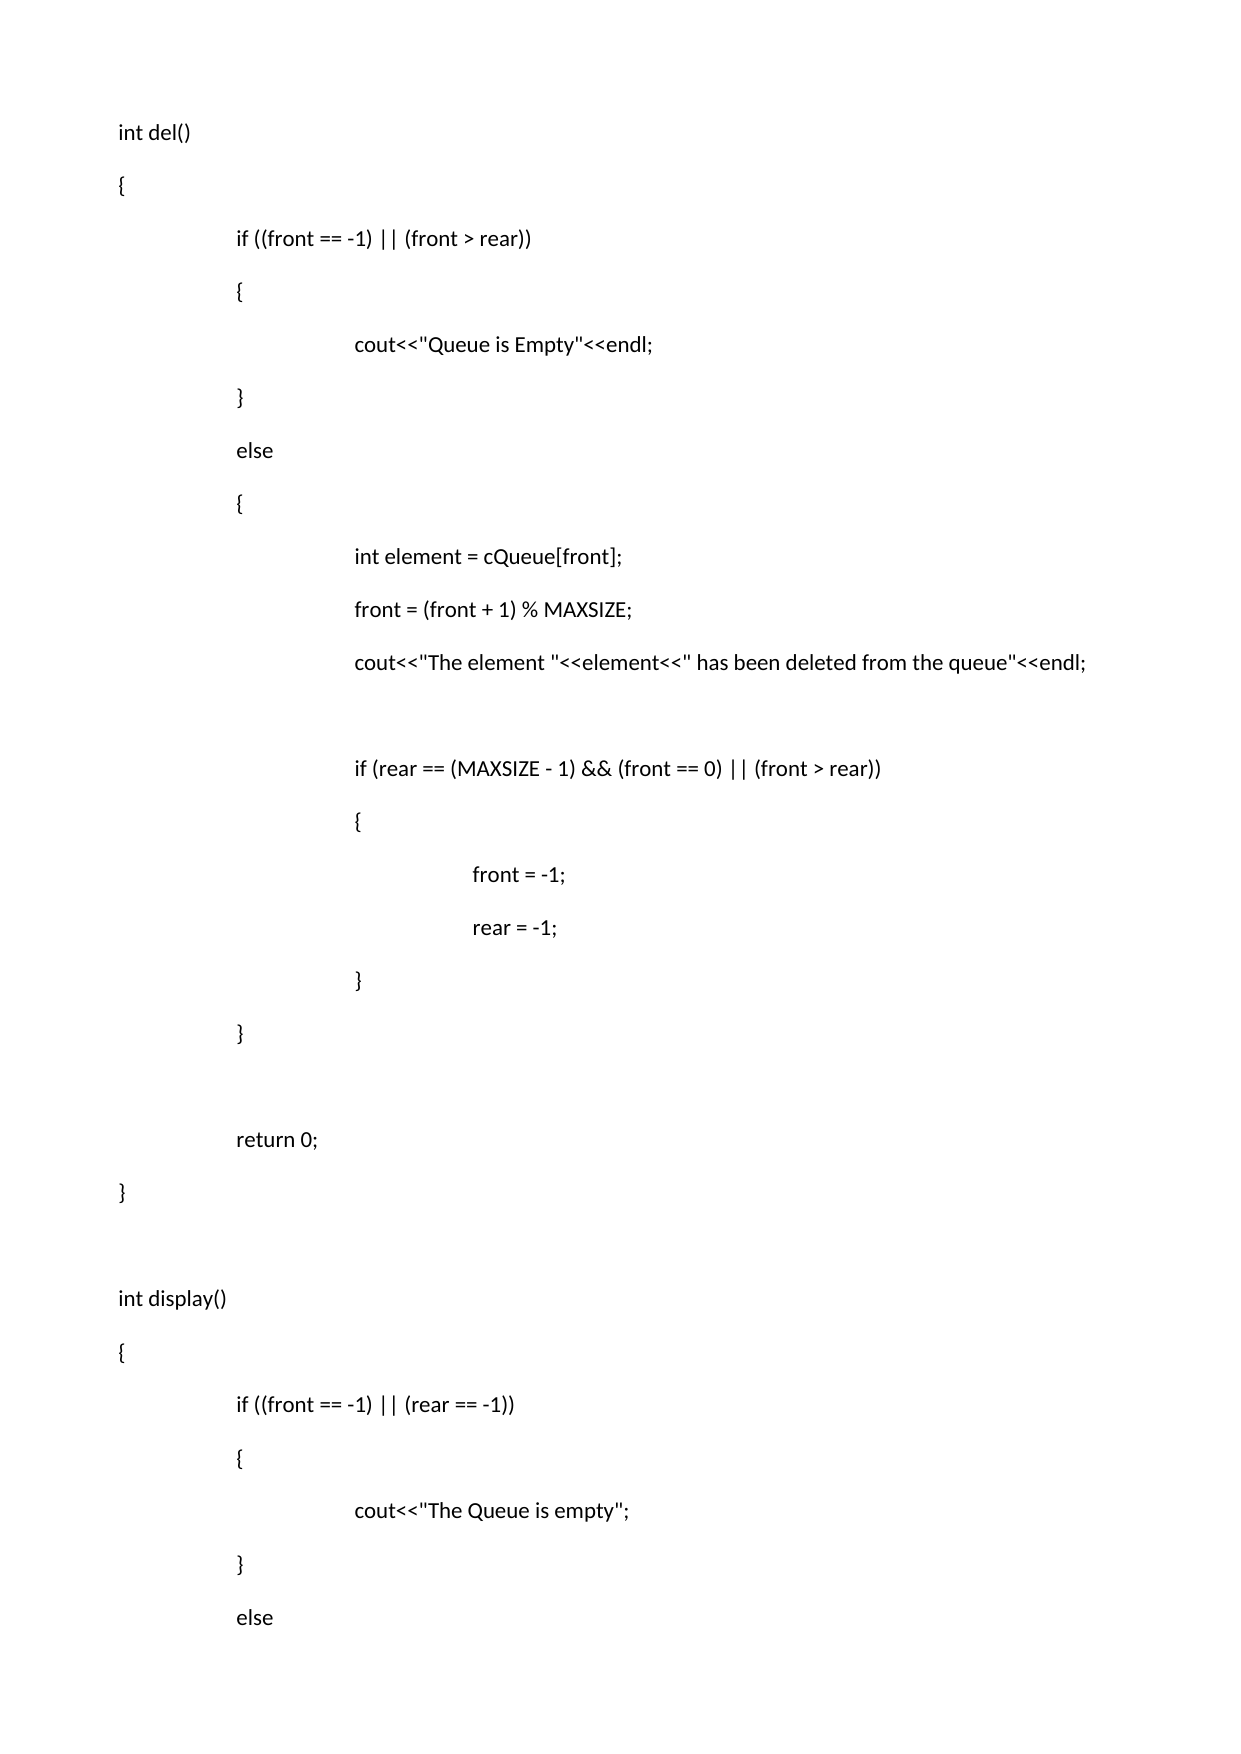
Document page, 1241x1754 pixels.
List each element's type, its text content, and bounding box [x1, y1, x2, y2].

text } [118, 383, 1122, 411]
text cout<<"The element "<<element<<" has been deleted from the queue"<<endl; [118, 648, 1122, 676]
text } [118, 1019, 1122, 1047]
text else [118, 436, 1122, 464]
text int element = cQueue[front]; [118, 542, 1122, 570]
text { [118, 171, 1122, 199]
text { [118, 807, 1122, 835]
text { [118, 1444, 1122, 1472]
text { [118, 277, 1122, 305]
text if ((front == -1) || (front > rear)) [118, 224, 1122, 252]
text front = (front + 1) % MAXSIZE; [118, 595, 1122, 623]
text if (rear == (MAXSIZE - 1) && (front == 0) || (front > rear)) [118, 754, 1122, 782]
text } [118, 966, 1122, 994]
text } [118, 1550, 1122, 1578]
text rear = -1; [118, 913, 1122, 941]
text int del() [118, 118, 1122, 146]
text int display() [118, 1284, 1122, 1313]
text cout<<"The Queue is empty"; [118, 1497, 1122, 1525]
text front = -1; [118, 860, 1122, 888]
text if ((front == -1) || (rear == -1)) [118, 1391, 1122, 1419]
text cout<<"Queue is Empty"<<endl; [118, 330, 1122, 358]
text } [118, 1178, 1122, 1207]
text return 0; [118, 1126, 1122, 1153]
text { [118, 489, 1122, 517]
text else [118, 1603, 1122, 1631]
text { [118, 1338, 1122, 1366]
